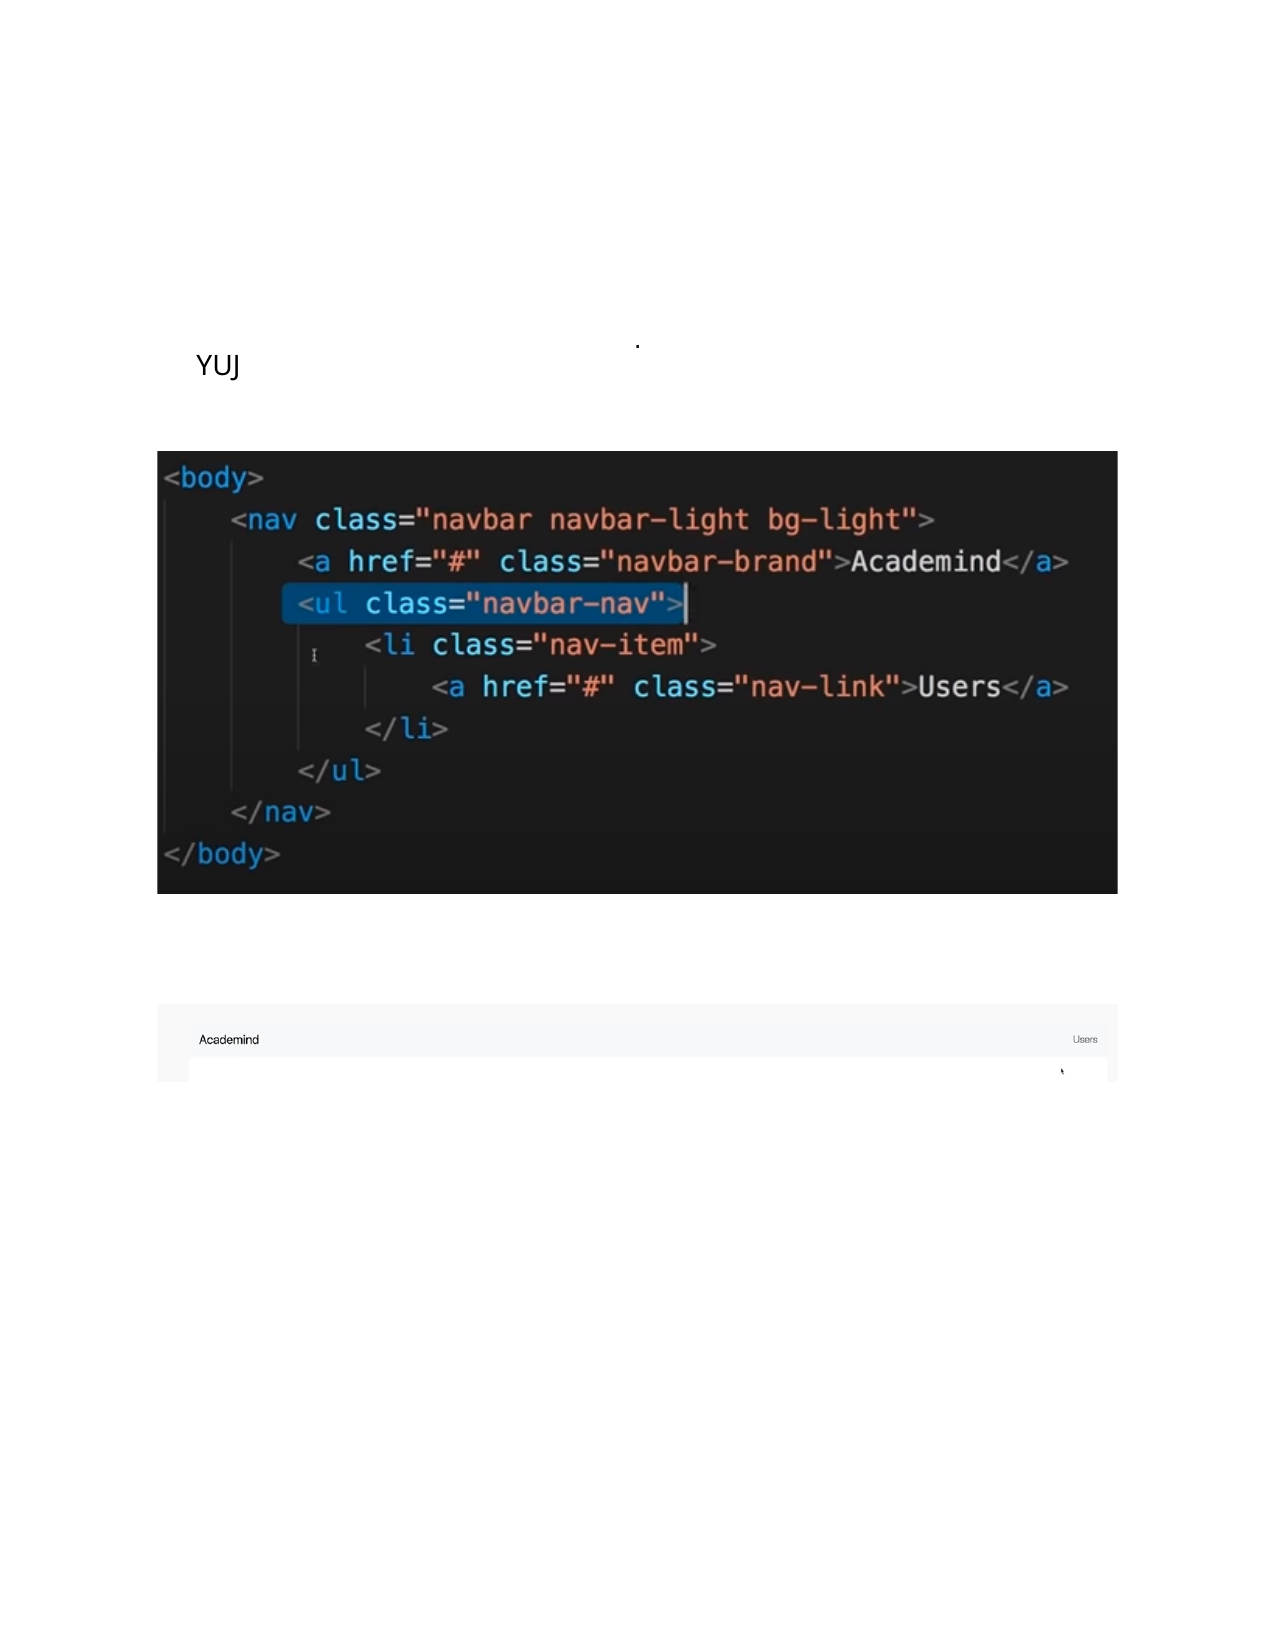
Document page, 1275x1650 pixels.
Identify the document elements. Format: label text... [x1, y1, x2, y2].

picture [157, 451, 1118, 894]
picture [157, 1001, 1118, 1082]
text YUJ [196, 345, 1157, 383]
